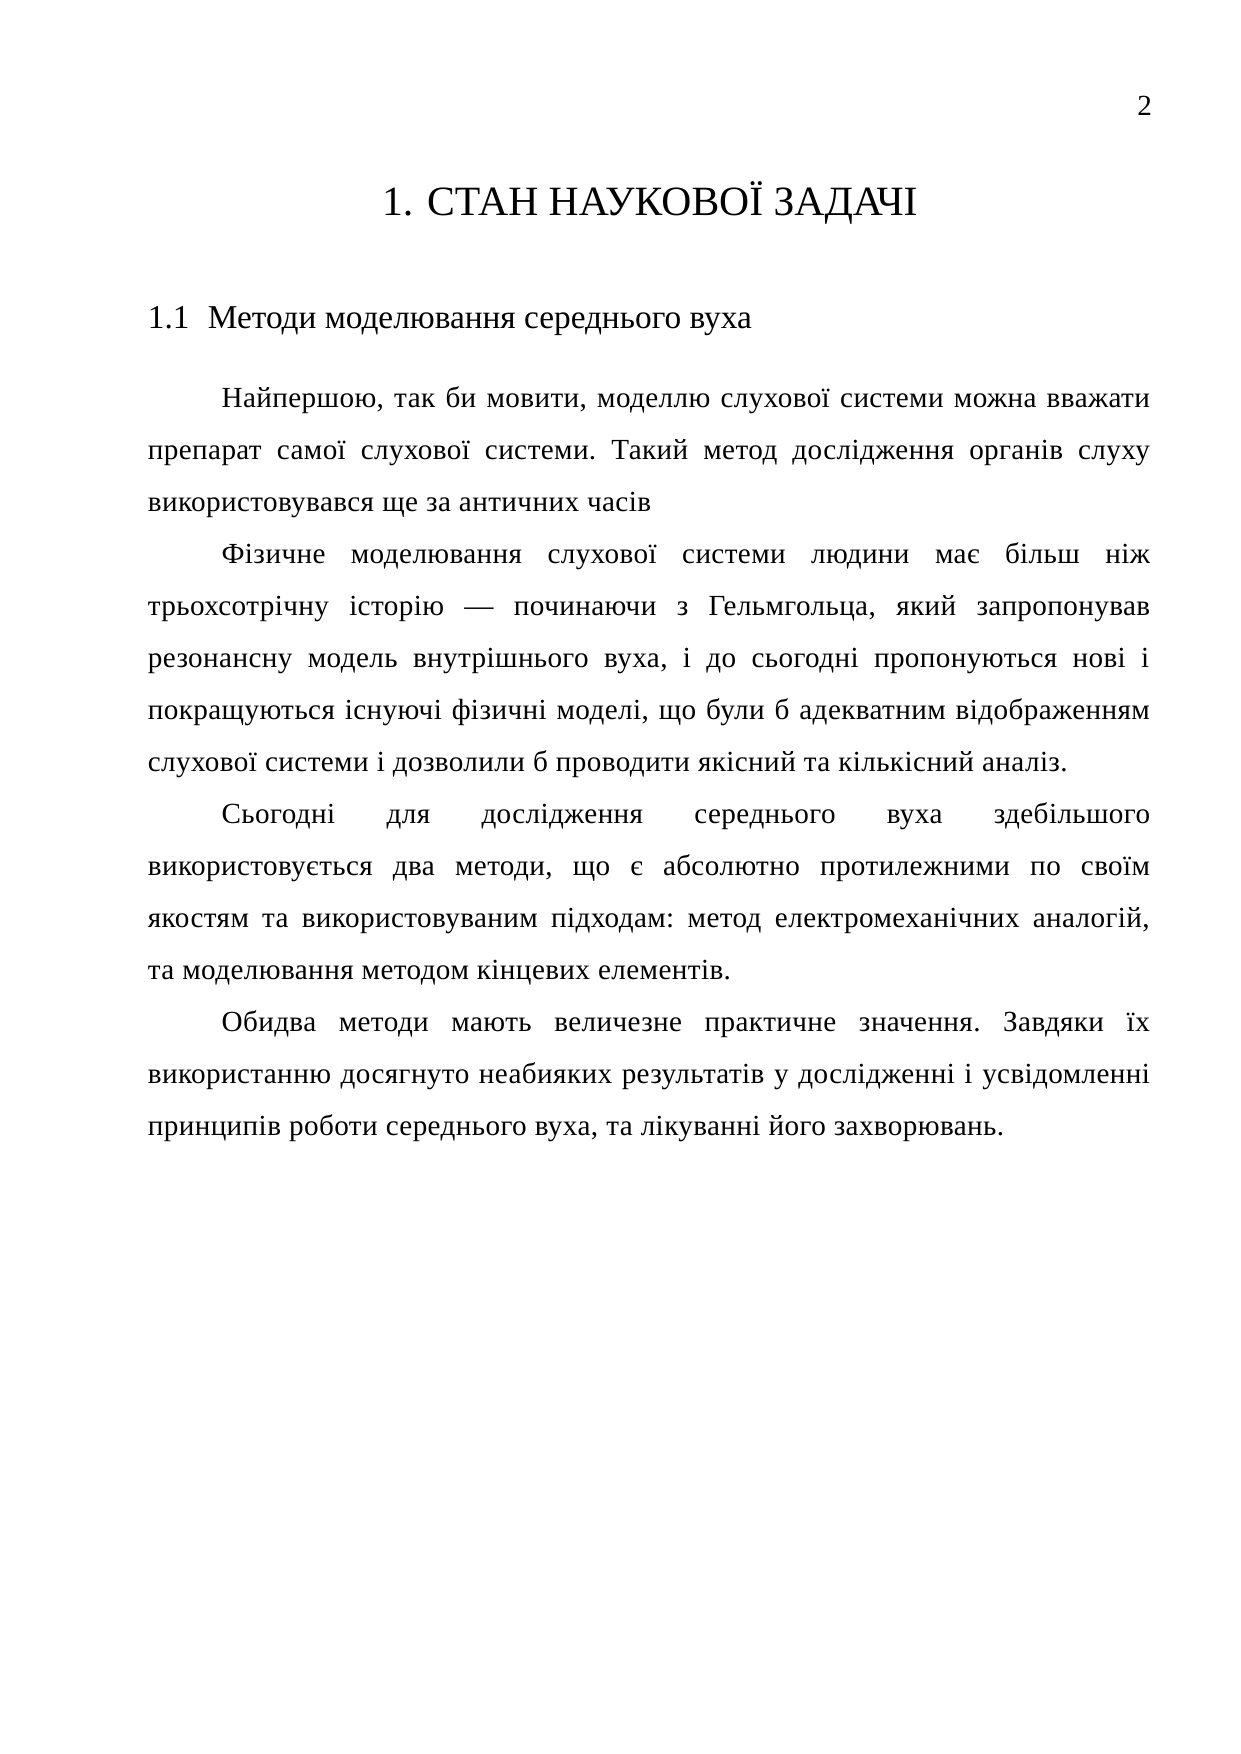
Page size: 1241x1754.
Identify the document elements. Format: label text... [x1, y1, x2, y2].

text Сьогодні для дослідження середнього вуха здебільшого використовується два методи, що є абсолютно протилежними по своїм якостям та використовуваним підходам: метод електромеханічних аналогій, та моделювання методом кінцевих елементів. [148, 796, 1152, 985]
subtitle Методи моделювання середнього вуха [148, 298, 1152, 336]
subtitle Стан наукової задачі [148, 176, 1152, 224]
text Обидва методи мають величезне практичне значення. Завдяки їх використанню досягнуто неабияких результатів у дослідженні і усвідомленні принципів роботи середнього вуха, та лікуванні його захворювань. [148, 1004, 1152, 1141]
text Фізичне моделювання слухової системи людини має більш ніж трьохсотрічну історію — починаючи з Гельмгольца, який запропонував резонансну модель внутрішнього вуха, і до сьогодні пропонуються нові і покращуються існуючі фізичні моделі, що були б адекватним відображенням слухової системи і дозволили б проводити якісний та кількісний аналіз. [148, 536, 1152, 777]
text Найпершою, так би мовити, моделлю слухової системи можна вважати препарат самої слухової системи. Такий метод дослідження органів слуху використовувався ще за античних часів [148, 380, 1152, 518]
